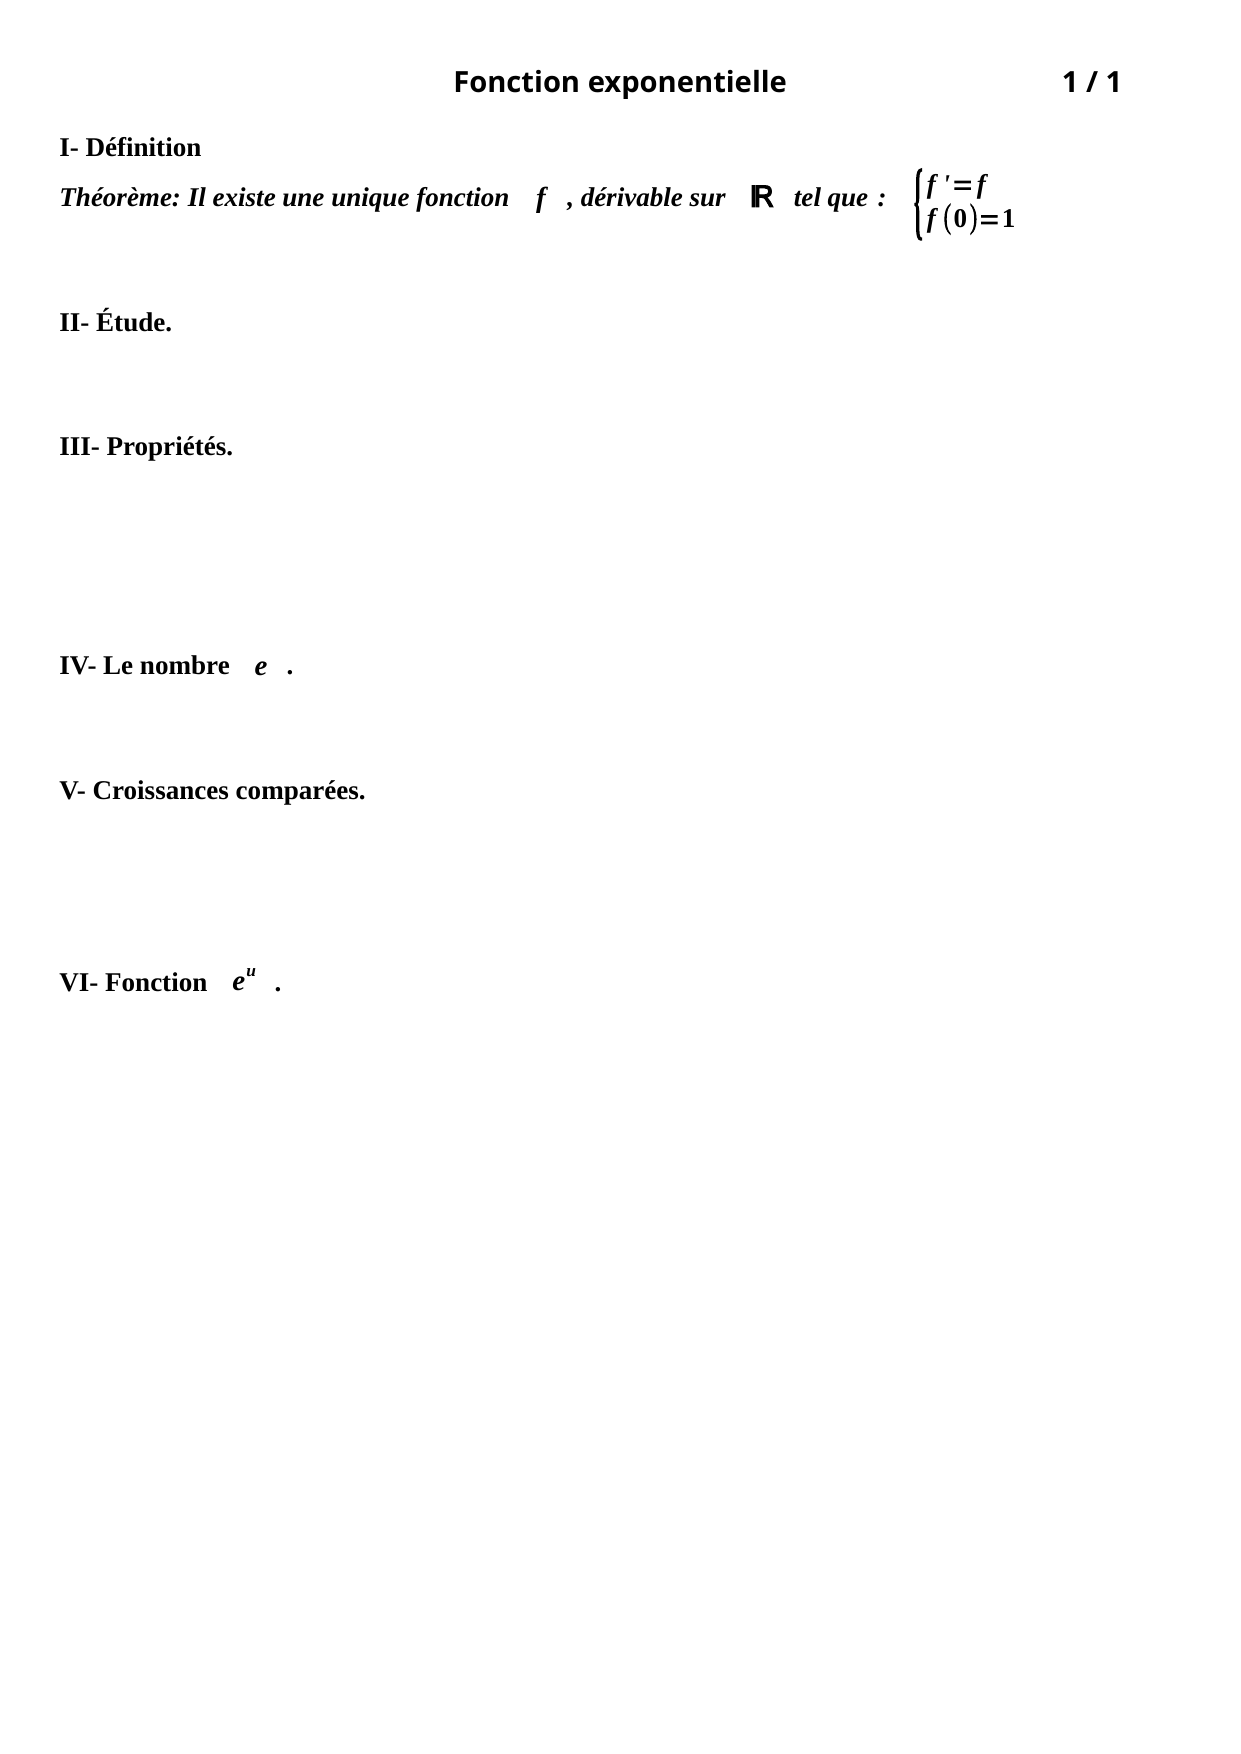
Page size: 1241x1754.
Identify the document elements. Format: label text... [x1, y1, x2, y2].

text III- Propriétés. [59, 431, 1181, 462]
text IV- Le nombre . [59, 648, 1181, 681]
text I- Définition [59, 131, 1181, 162]
text VI- Fonction . [59, 961, 1181, 997]
text Théorème: Il existe une unique fonction , dérivable sur tel que : [59, 162, 1181, 244]
text V- Croissances comparées. [59, 774, 1181, 805]
text II- Étude. [59, 306, 1181, 337]
